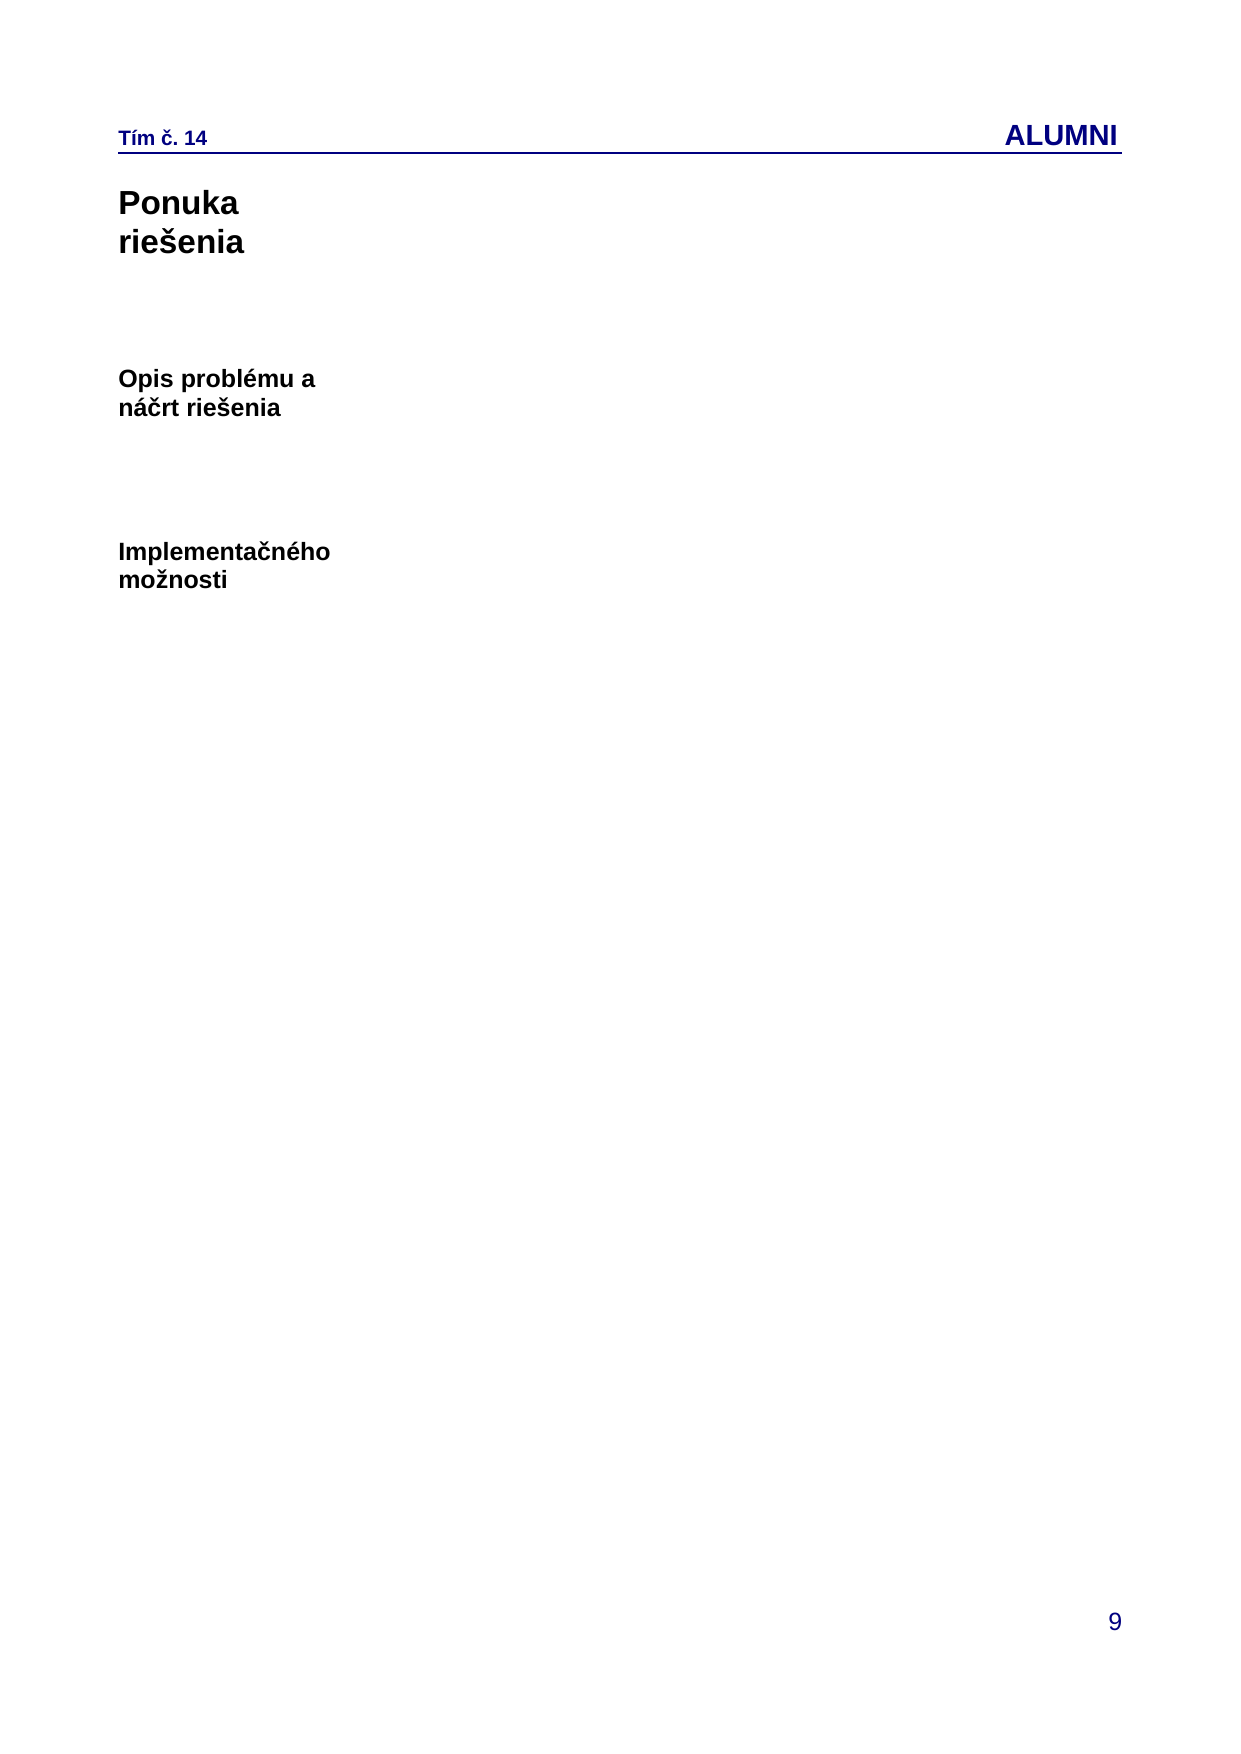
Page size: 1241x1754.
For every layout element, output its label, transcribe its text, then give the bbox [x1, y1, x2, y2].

subtitle Ponuka riešenia [118, 183, 358, 260]
subtitle Opis problému a náčrt riešenia [118, 364, 358, 422]
subtitle Implementačného možnosti [118, 537, 358, 594]
